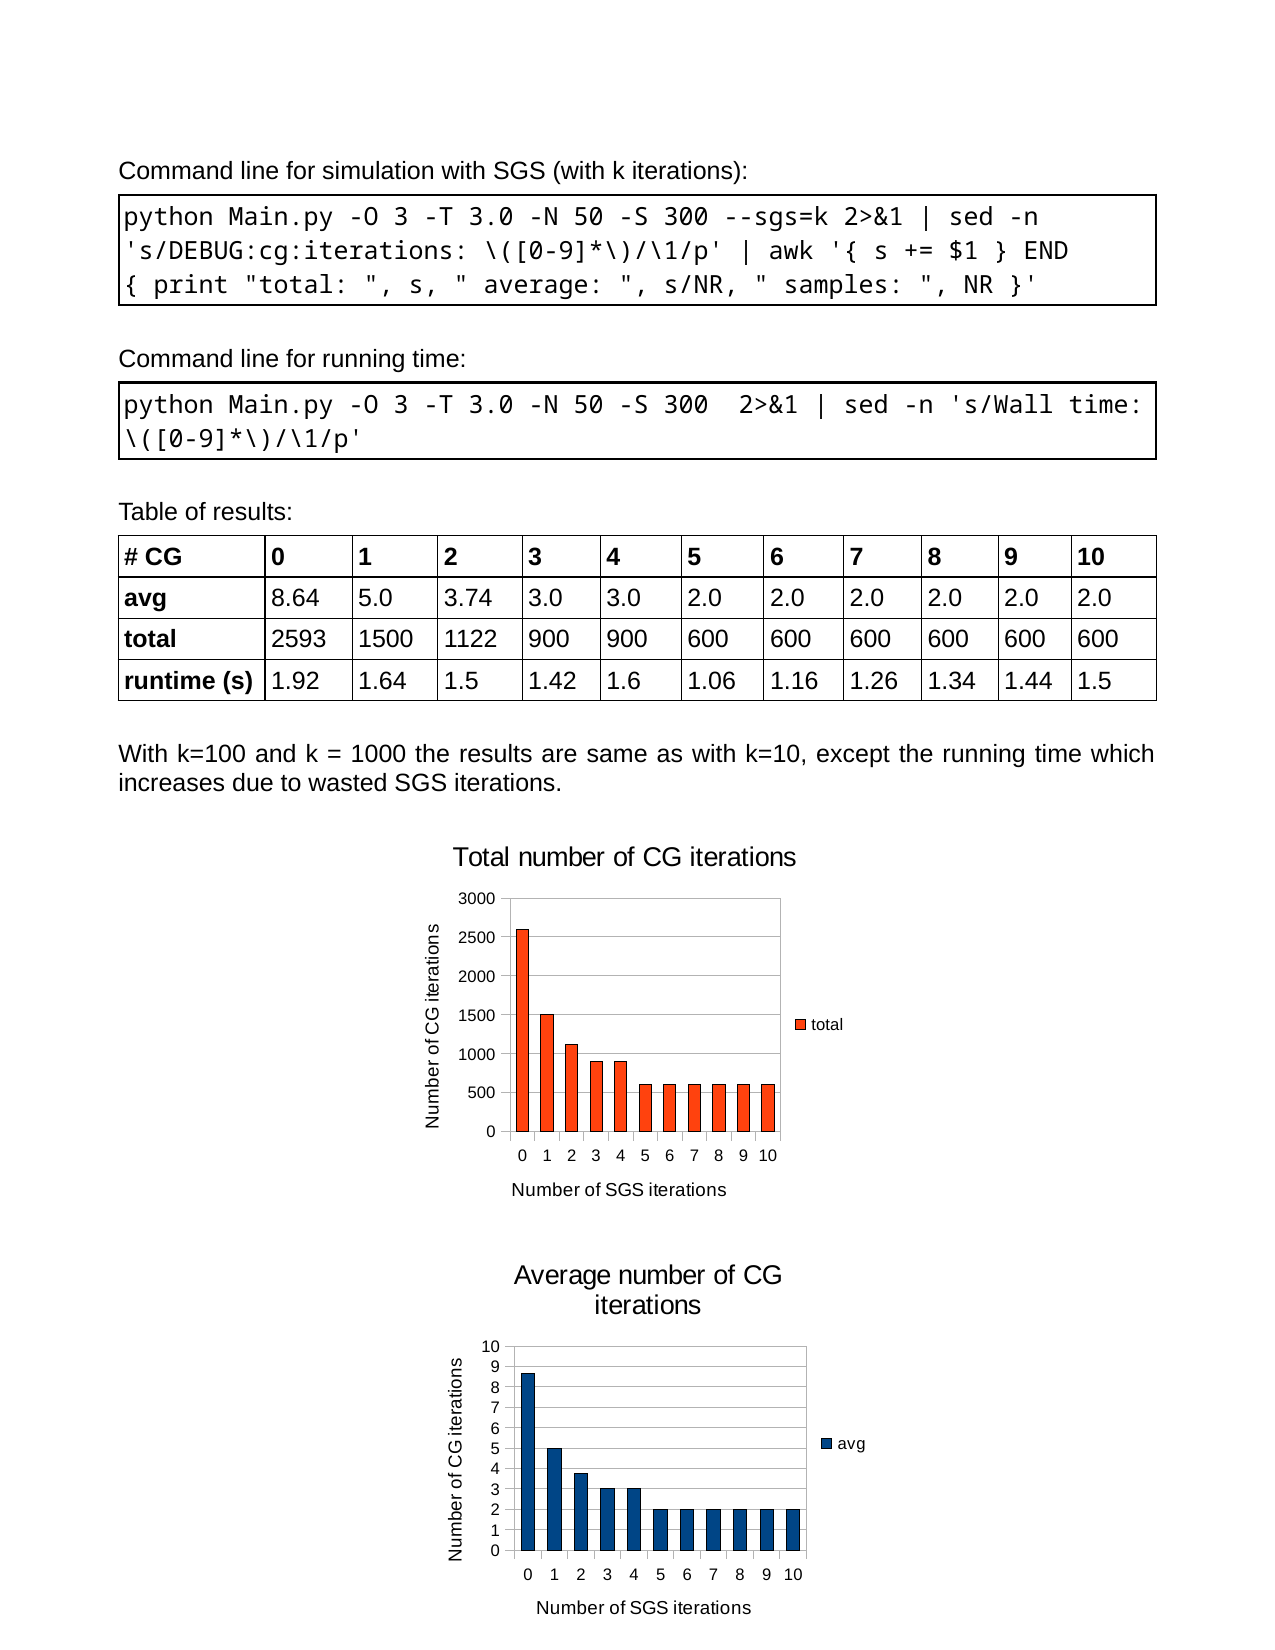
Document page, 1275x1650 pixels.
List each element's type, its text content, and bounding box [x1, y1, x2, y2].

text Table of results: [118, 497, 1157, 526]
table_cell 1.64 [353, 660, 437, 700]
table_cell 1.5 [1072, 660, 1156, 700]
table_cell 1.34 [922, 660, 998, 700]
table_header 1 [353, 536, 437, 576]
table_header 5 [682, 536, 763, 576]
table_cell 3.0 [523, 578, 600, 618]
table_cell 1.16 [764, 660, 843, 700]
table_cell avg [119, 578, 264, 618]
table_cell 2.0 [999, 578, 1071, 618]
table_cell 1.44 [999, 660, 1071, 700]
table_cell 8.64 [266, 578, 352, 618]
table_cell 1.92 [266, 660, 352, 700]
table_cell 3.74 [438, 578, 522, 618]
table_header 8 [922, 536, 998, 576]
table_cell 2.0 [764, 578, 843, 618]
table_cell 900 [523, 619, 600, 659]
table_cell 1.06 [682, 660, 763, 700]
table_cell 1.42 [523, 660, 600, 700]
text Command line for running time: [118, 344, 1157, 372]
table_header 6 [764, 536, 843, 576]
text With k=100 and k = 1000 the results are same as with k=10, except the running time which increases due to wasted SGS iterations. [118, 739, 1157, 796]
table_header 0 [266, 536, 352, 576]
table_header 2 [438, 536, 522, 576]
table_cell 2593 [266, 619, 352, 659]
table_cell 600 [682, 619, 763, 659]
table_cell total [119, 619, 264, 659]
text python Main.py -O 3 -T 3.0 -N 50 -S 300 2>&1 | sed -n 's/Wall time: \([0-9]*\)/\1/p' [120, 384, 1155, 458]
table_cell 1500 [353, 619, 437, 659]
table_cell 1.6 [601, 660, 681, 700]
table_cell 600 [844, 619, 921, 659]
table_header 7 [844, 536, 921, 576]
table_cell 2.0 [844, 578, 921, 618]
table_header # CG [119, 536, 264, 576]
text Command line for simulation with SGS (with k iterations): [118, 156, 1157, 184]
table_cell 2.0 [682, 578, 763, 618]
table_cell 1.5 [438, 660, 522, 700]
text python Main.py -O 3 -T 3.0 -N 50 -S 300 --sgs=k 2>&1 | sed -n 's/DEBUG:cg:iterations: \([0-9]*\)/\1/p' | awk '{ s += $1 } END { print "total: ", s, " average: ", s/NR, " samples: ", NR }' [120, 196, 1155, 304]
table_cell 1122 [438, 619, 522, 659]
table_cell 600 [999, 619, 1071, 659]
table_header 9 [999, 536, 1071, 576]
table_cell 2.0 [1072, 578, 1156, 618]
table_header 10 [1072, 536, 1156, 576]
table_header 3 [523, 536, 600, 576]
table_cell 1.26 [844, 660, 921, 700]
table_cell 900 [601, 619, 681, 659]
table_cell runtime (s) [119, 660, 264, 700]
table_cell 2.0 [922, 578, 998, 618]
table_cell 5.0 [353, 578, 437, 618]
table_cell 600 [764, 619, 843, 659]
table_header 4 [601, 536, 681, 576]
table_cell 600 [922, 619, 998, 659]
table_cell 3.0 [601, 578, 681, 618]
table_cell 600 [1072, 619, 1156, 659]
